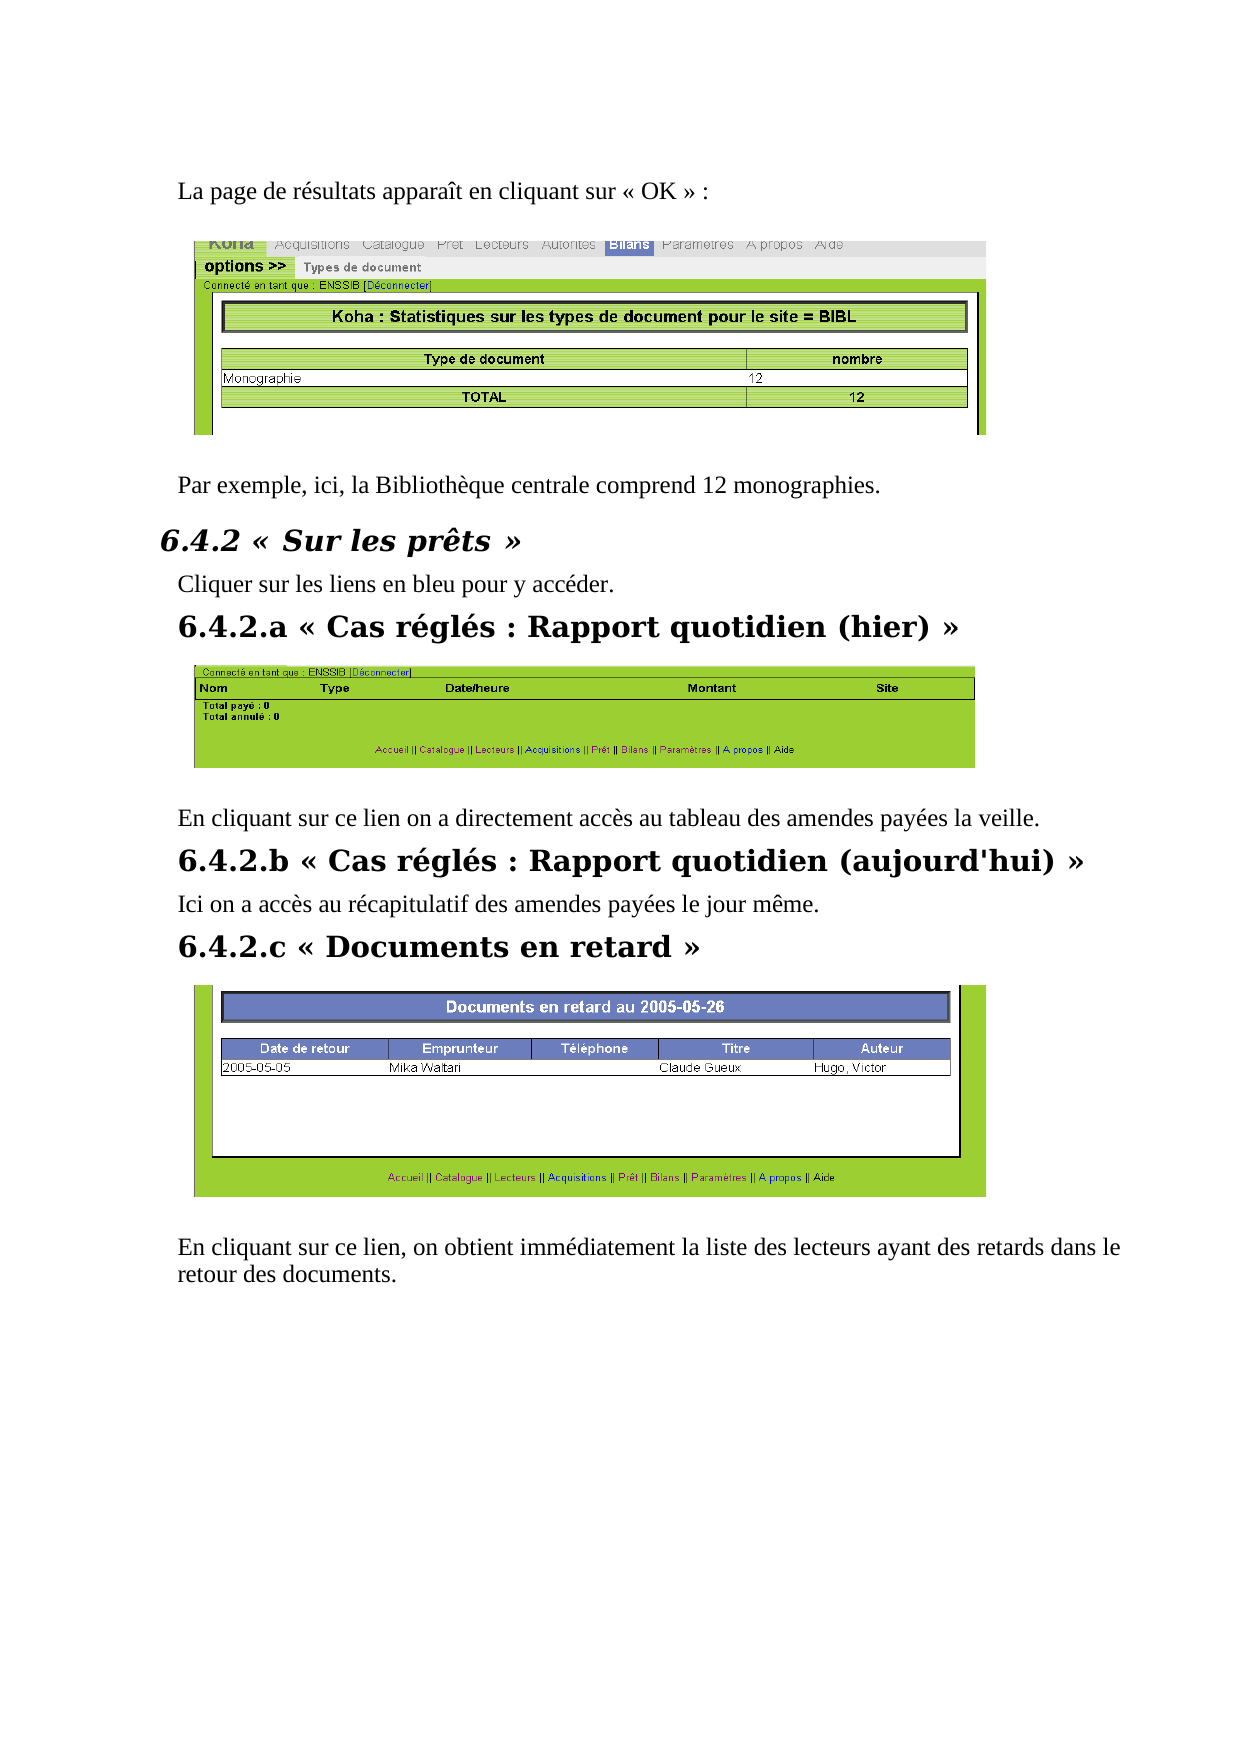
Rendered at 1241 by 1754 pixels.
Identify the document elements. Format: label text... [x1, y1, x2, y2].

text En cliquant sur ce lien on a directement accès au tableau des amendes payées la veille. [177, 804, 1152, 832]
subtitle « Documents en retard » [177, 930, 1152, 964]
picture [193, 985, 987, 1197]
text En cliquant sur ce lien, on obtient immédiatement la liste des lecteurs ayant des retards dans le retour des documents. [177, 1233, 1152, 1288]
subtitle « Cas réglés : Rapport quotidien (hier) » [177, 609, 1152, 644]
text La page de résultats apparaît en cliquant sur « OK » : [177, 177, 1152, 205]
subtitle « Sur les prêts » [159, 524, 1152, 558]
subtitle « Cas réglés : Rapport quotidien (aujourd'hui) » [177, 844, 1152, 878]
text Ici on a accès au récapitulatif des amendes payées le jour même. [177, 890, 1152, 918]
text Cliquer sur les liens en bleu pour y accéder. [177, 570, 1152, 598]
picture [193, 241, 987, 435]
picture [193, 665, 987, 768]
text Par exemple, ici, la Bibliothèque centrale comprend 12 monographies. [177, 471, 1152, 499]
